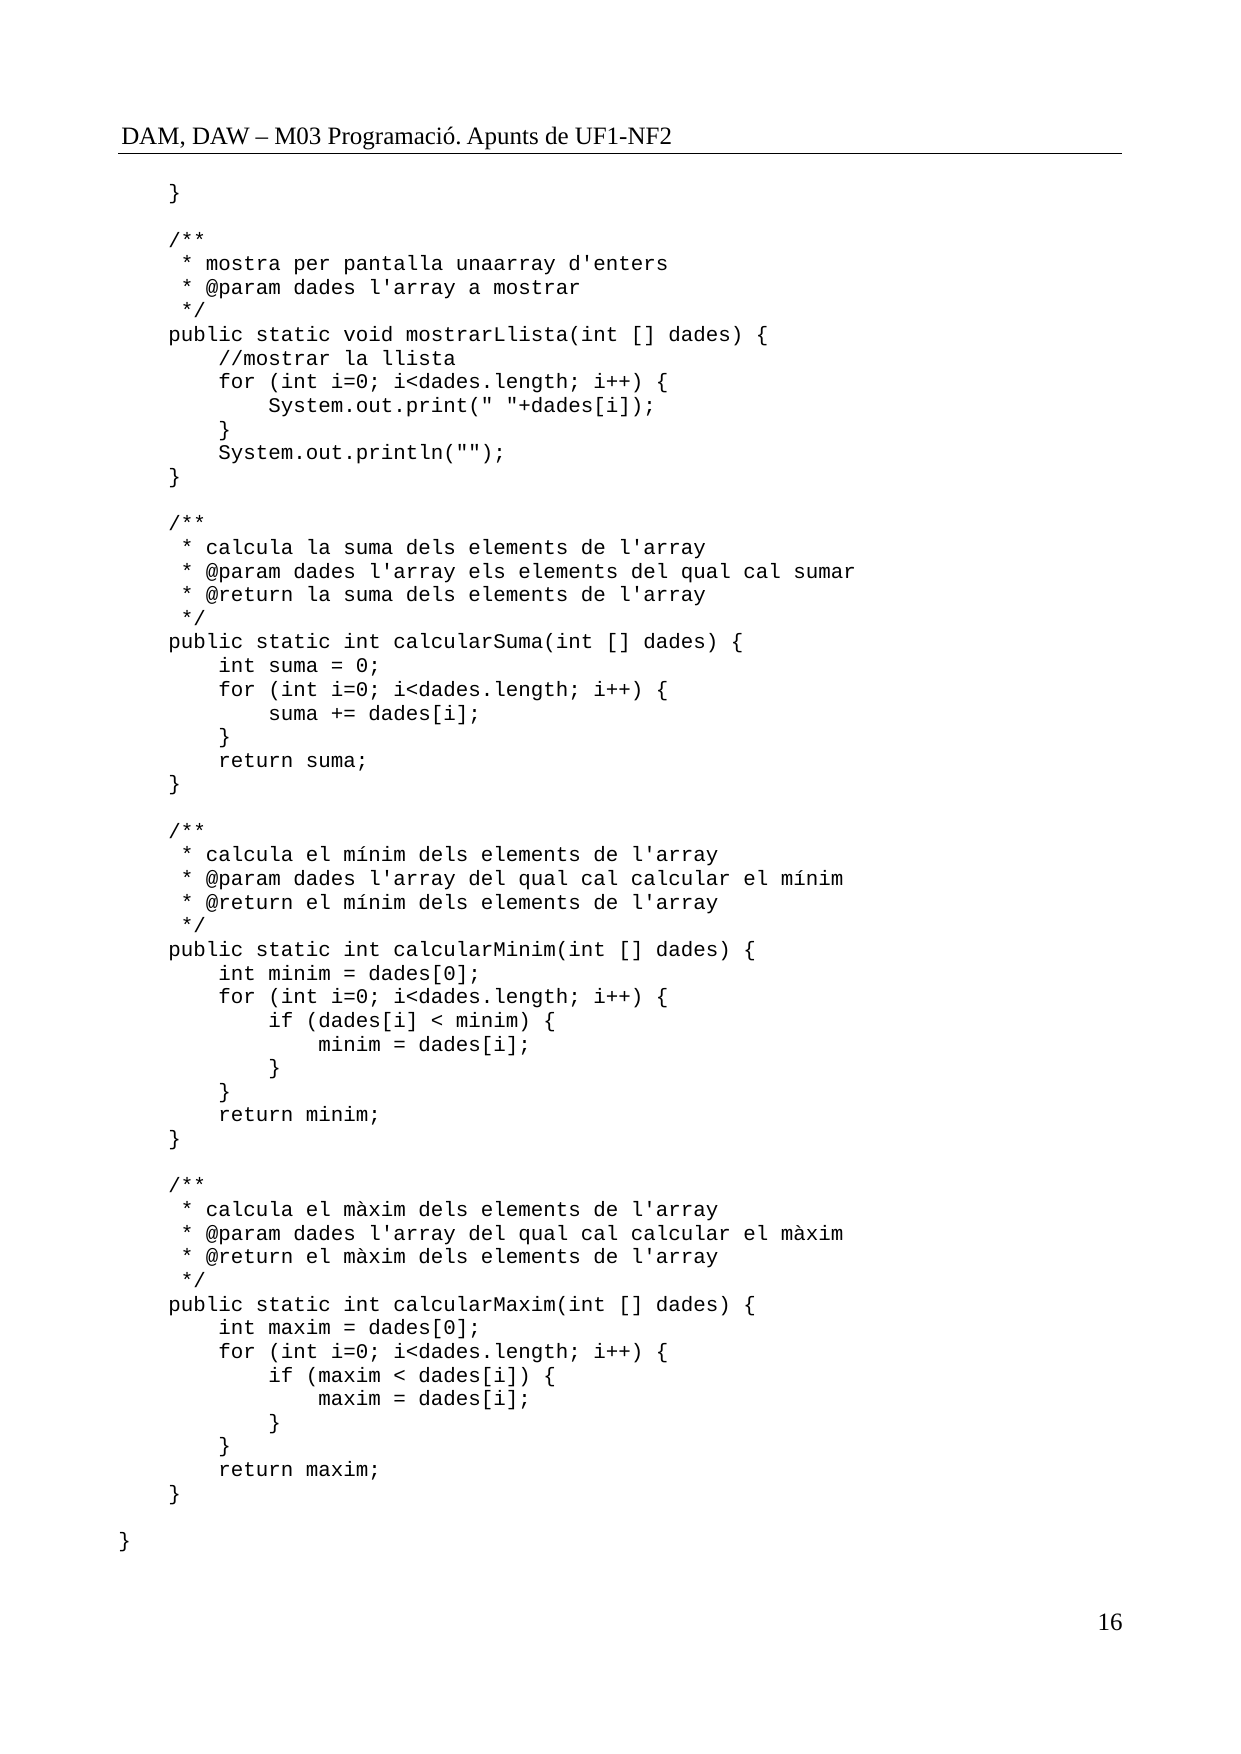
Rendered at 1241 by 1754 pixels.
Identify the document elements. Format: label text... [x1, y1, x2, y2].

text for (int i=0; i<dades.length; i++) { [118, 1341, 1122, 1364]
text * @return la suma dels elements de l'array [118, 584, 1122, 608]
text /** [118, 1175, 1122, 1199]
text * mostra per pantalla unaarray d'enters [118, 253, 1122, 277]
text int maxim = dades[0]; [118, 1317, 1122, 1341]
text */ [118, 608, 1122, 632]
text public static int calcularSuma(int [] dades) { [118, 632, 1122, 655]
text } [118, 726, 1122, 750]
text if (dades[i] < minim) { [118, 1010, 1122, 1033]
text } [118, 773, 1122, 797]
text public static int calcularMaxim(int [] dades) { [118, 1294, 1122, 1317]
text for (int i=0; i<dades.length; i++) { [118, 679, 1122, 702]
text /** [118, 229, 1122, 253]
text public static int calcularMinim(int [] dades) { [118, 939, 1122, 963]
text } [118, 1530, 1122, 1554]
text * calcula el mínim dels elements de l'array [118, 844, 1122, 868]
text * @return el mínim dels elements de l'array [118, 892, 1122, 915]
text maxim = dades[i]; [118, 1388, 1122, 1412]
text int suma = 0; [118, 655, 1122, 679]
text } [118, 1483, 1122, 1506]
text } [118, 419, 1122, 442]
text * @return el màxim dels elements de l'array [118, 1246, 1122, 1270]
text * @param dades l'array els elements del qual cal sumar [118, 561, 1122, 584]
text return suma; [118, 750, 1122, 773]
text * @param dades l'array del qual cal calcular el màxim [118, 1223, 1122, 1246]
text suma += dades[i]; [118, 702, 1122, 726]
text return minim; [118, 1104, 1122, 1128]
text //mostrar la llista [118, 348, 1122, 371]
text return maxim; [118, 1459, 1122, 1483]
text for (int i=0; i<dades.length; i++) { [118, 371, 1122, 395]
text } [118, 466, 1122, 490]
text } [118, 1128, 1122, 1152]
text public static void mostrarLlista(int [] dades) { [118, 324, 1122, 348]
text System.out.println(""); [118, 442, 1122, 466]
text if (maxim < dades[i]) { [118, 1364, 1122, 1388]
text * calcula la suma dels elements de l'array [118, 537, 1122, 561]
text */ [118, 301, 1122, 324]
text minim = dades[i]; [118, 1033, 1122, 1057]
text } [118, 1081, 1122, 1104]
text * @param dades l'array a mostrar [118, 277, 1122, 301]
text /** [118, 513, 1122, 537]
text */ [118, 1270, 1122, 1294]
text * @param dades l'array del qual cal calcular el mínim [118, 868, 1122, 892]
text } [118, 1057, 1122, 1081]
text int minim = dades[0]; [118, 963, 1122, 986]
text } [118, 1436, 1122, 1459]
text System.out.print(" "+dades[i]); [118, 395, 1122, 419]
text } [118, 182, 1122, 206]
text */ [118, 915, 1122, 939]
text * calcula el màxim dels elements de l'array [118, 1199, 1122, 1223]
text /** [118, 821, 1122, 844]
text } [118, 1412, 1122, 1436]
text for (int i=0; i<dades.length; i++) { [118, 986, 1122, 1010]
